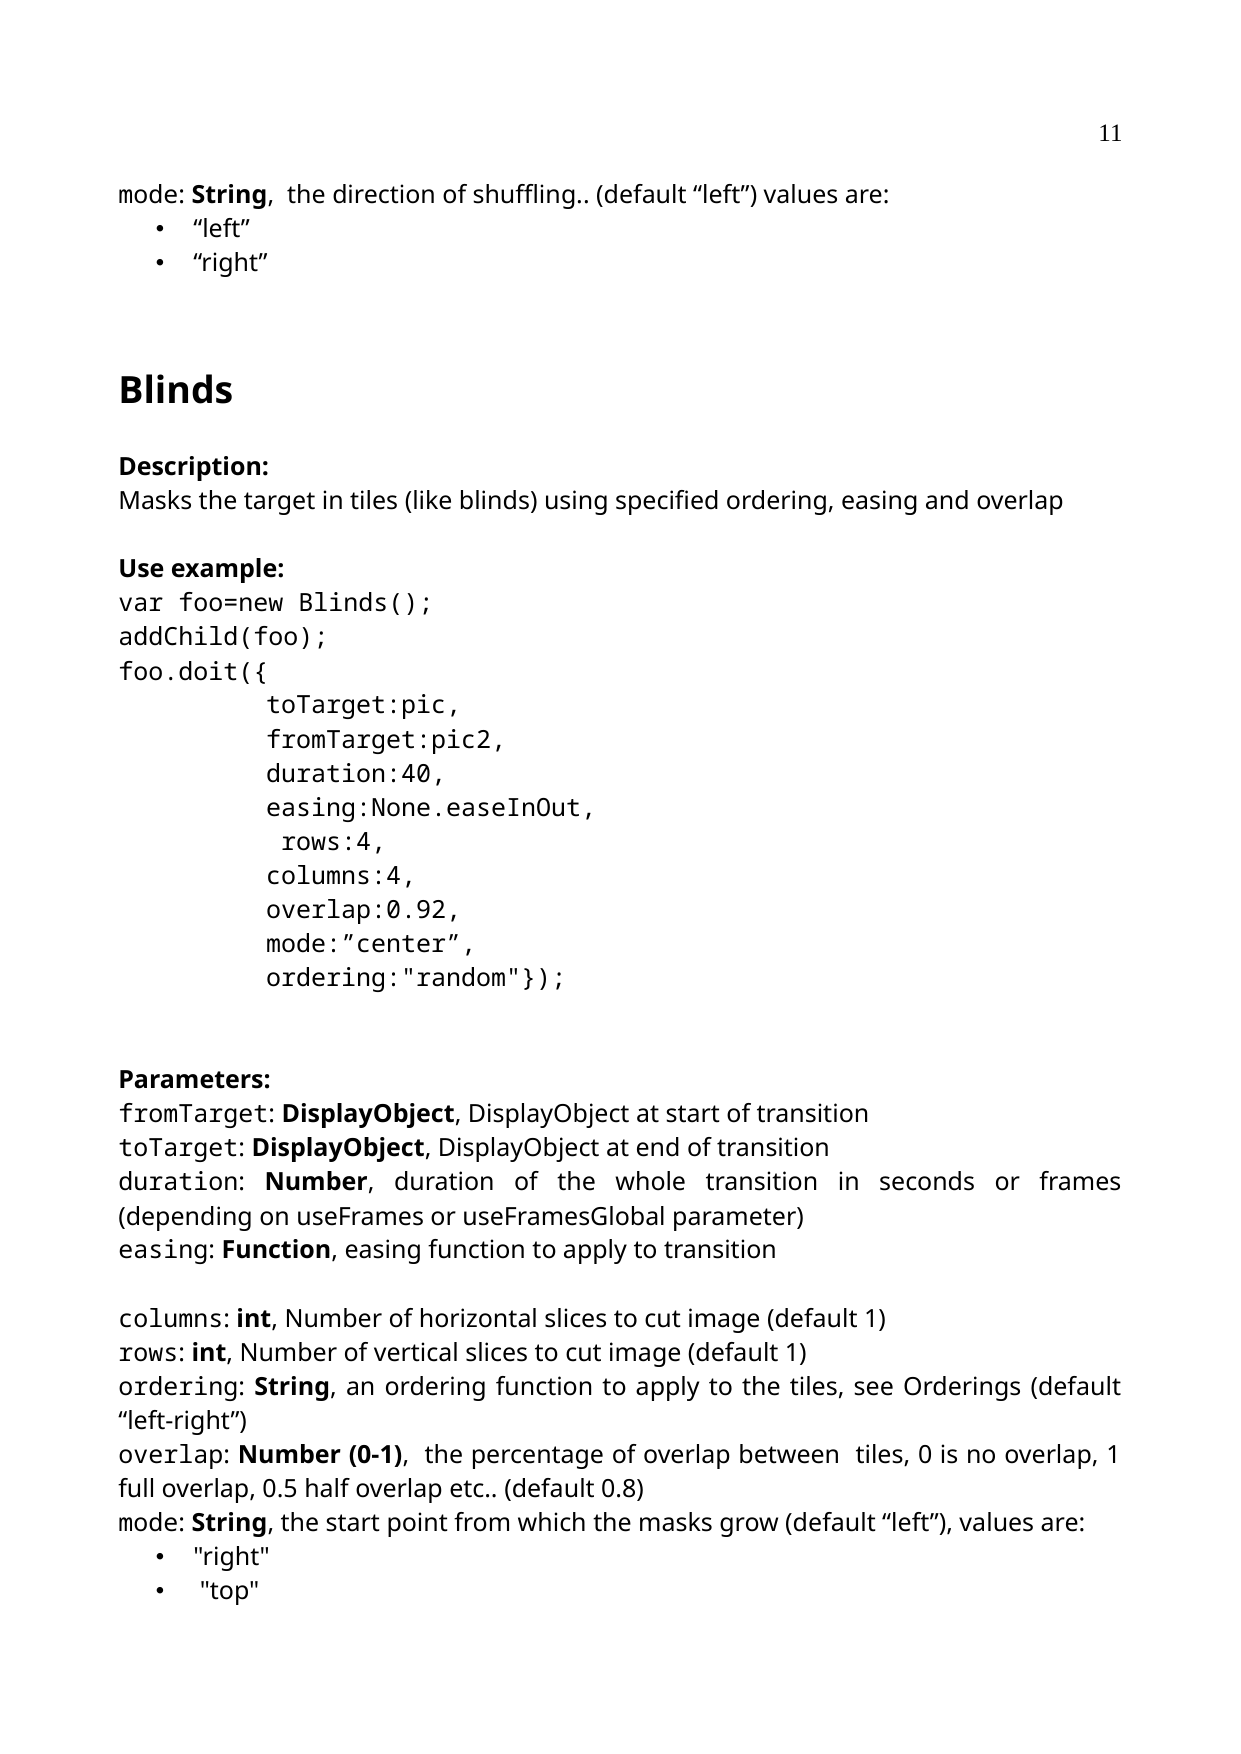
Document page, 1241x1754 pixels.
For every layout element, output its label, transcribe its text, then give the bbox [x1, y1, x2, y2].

text mode: String, the direction of shuffling.. (default “left”) values are: [118, 176, 1122, 210]
text toTarget:pic, [118, 687, 1122, 721]
text Blinds [118, 364, 1122, 415]
text fromTarget:pic2, [118, 721, 1122, 755]
text Masks the target in tiles (like blinds) using specified ordering, easing and overlap [118, 483, 1122, 517]
text easing:None.easeInOut, [118, 789, 1122, 823]
text mode:”center”, [118, 926, 1122, 960]
text ordering: String, an ordering function to apply to the tiles, see Orderings (default “left-right”) [118, 1368, 1122, 1437]
list "top" [156, 1573, 1122, 1607]
text mode: String, the start point from which the masks grow (default “left”), values are: [118, 1505, 1122, 1539]
list “left” [156, 210, 1122, 244]
text duration: Number, duration of the whole transition in seconds or frames (depending on useFrames or useFramesGlobal parameter) [118, 1164, 1122, 1232]
text easing: Function, easing function to apply to transition [118, 1232, 1122, 1266]
text overlap:0.92, [118, 892, 1122, 926]
list "right" [156, 1539, 1122, 1573]
text rows: int, Number of vertical slices to cut image (default 1) [118, 1334, 1122, 1368]
text toTarget: DisplayObject, DisplayObject at end of transition [118, 1130, 1122, 1164]
text columns: int, Number of horizontal slices to cut image (default 1) [118, 1300, 1122, 1334]
text Parameters: [118, 1062, 1122, 1096]
text rows:4, [118, 823, 1122, 857]
text Use example: [118, 551, 1122, 585]
text duration:40, [118, 755, 1122, 789]
text overlap: Number (0-1), the percentage of overlap between tiles, 0 is no overlap, 1 full overlap, 0.5 half overlap etc.. (default 0.8) [118, 1437, 1122, 1505]
text columns:4, [118, 857, 1122, 892]
text var foo=new Blinds(); [118, 585, 1122, 619]
text ordering:"random"}); [118, 960, 1122, 994]
text Description: [118, 449, 1122, 483]
text foo.doit({ [118, 653, 1122, 687]
list “right” [156, 244, 1122, 278]
text fromTarget: DisplayObject, DisplayObject at start of transition [118, 1096, 1122, 1130]
text addChild(foo); [118, 619, 1122, 653]
